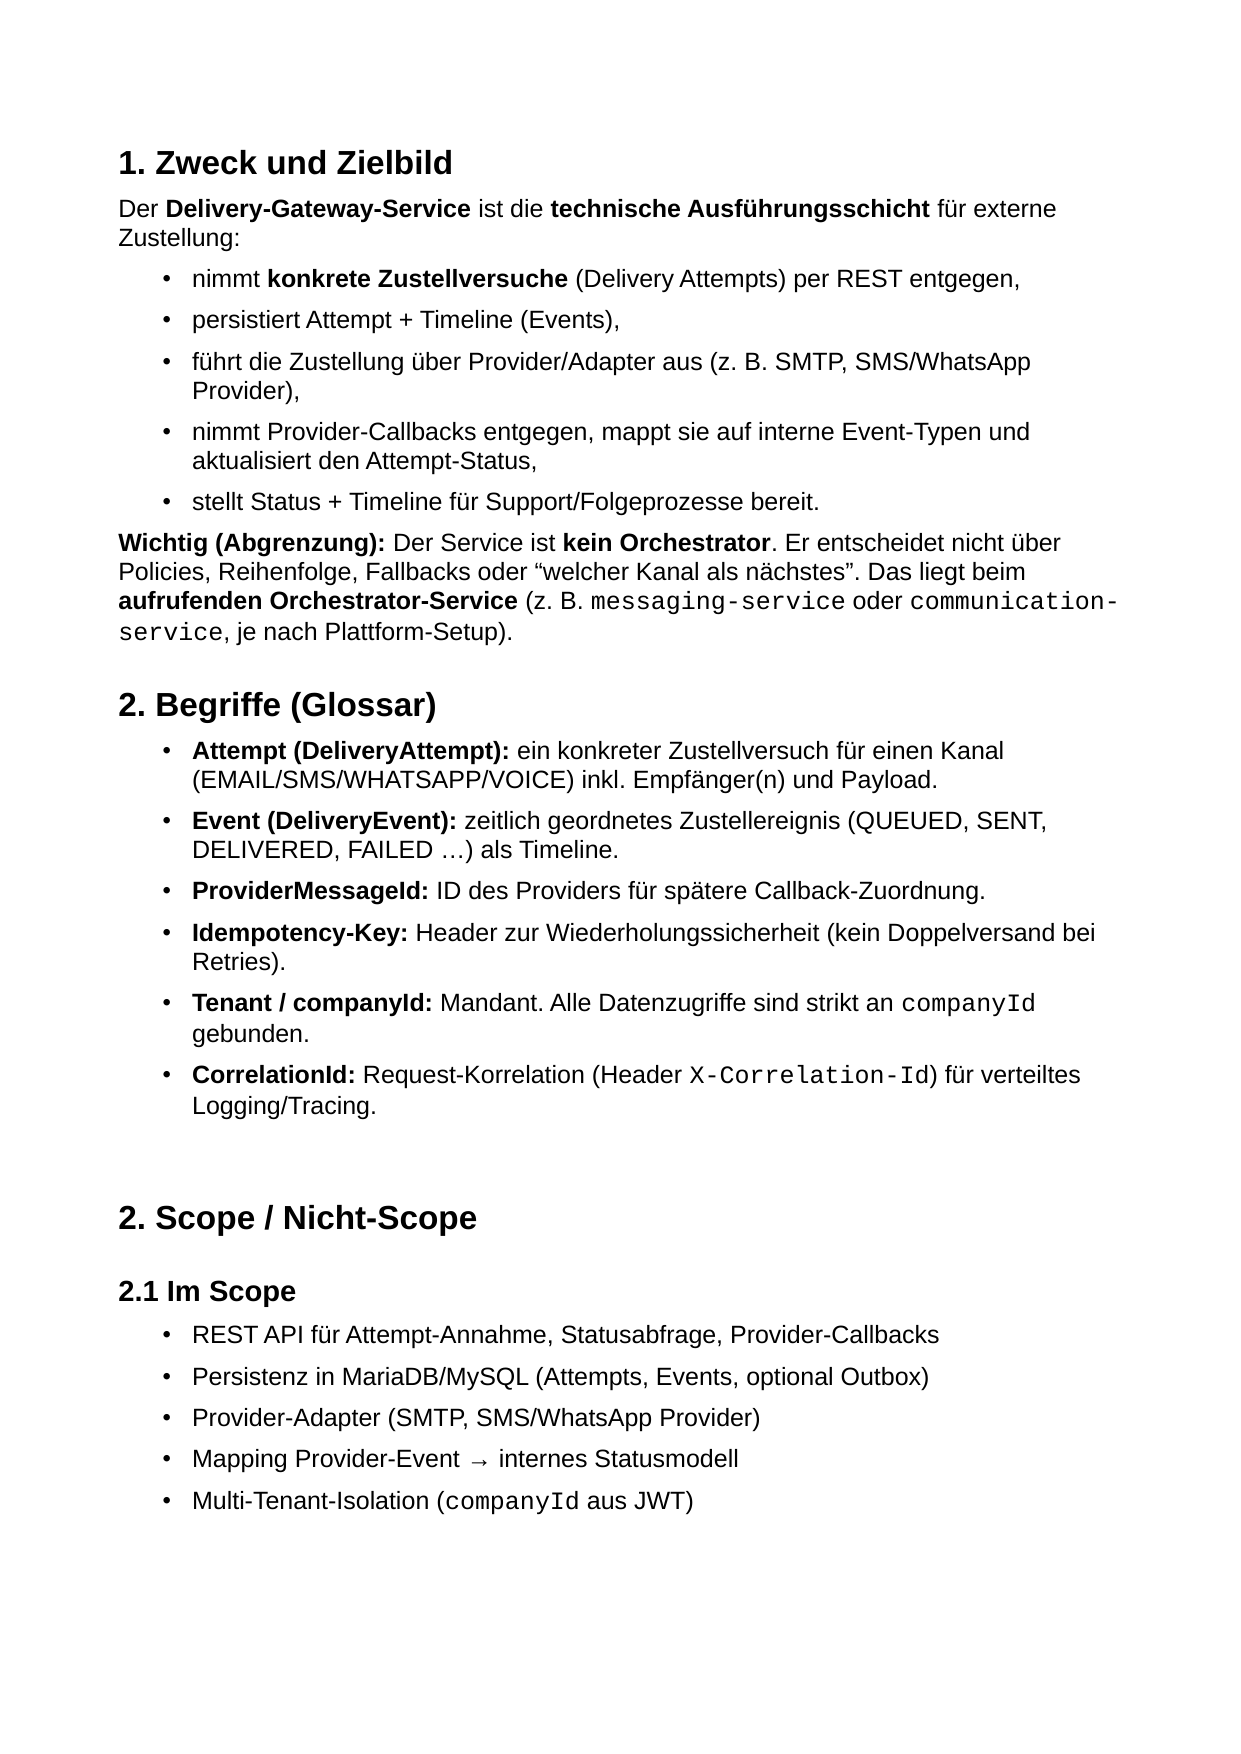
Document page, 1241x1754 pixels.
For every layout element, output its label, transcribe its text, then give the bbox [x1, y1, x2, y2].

list Event (DeliveryEvent): zeitlich geordnetes Zustellereignis (QUEUED, SENT, DELIVERED, FAILED …) als Timeline. [162, 806, 1122, 864]
list Provider-Adapter (SMTP, SMS/WhatsApp Provider) [162, 1403, 1122, 1432]
list Multi-Tenant-Isolation (companyId aus JWT) [162, 1486, 1122, 1517]
list Attempt (DeliveryAttempt): ein konkreter Zustellversuch für einen Kanal (EMAIL/SMS/WHATSAPP/VOICE) inkl. Empfänger(n) und Payload. [162, 736, 1122, 794]
list stellt Status + Timeline für Support/Folgeprozesse bereit. [162, 487, 1122, 516]
list Idempotency-Key: Header zur Wiederholungssicherheit (kein Doppelversand bei Retries). [162, 918, 1122, 975]
list Tenant / companyId: Mandant. Alle Datenzugriffe sind strikt an companyId gebunden. [162, 988, 1122, 1047]
subtitle 1. Zweck und Zielbild [118, 143, 1122, 182]
list Persistenz in MariaDB/MySQL (Attempts, Events, optional Outbox) [162, 1362, 1122, 1391]
text Der Delivery-Gateway-Service ist die technische Ausführungsschicht für externe Zustellung: [118, 194, 1122, 252]
text Wichtig (Abgrenzung): Der Service ist kein Orchestrator. Er entscheidet nicht über Policies, Reihenfolge, Fallbacks oder “welcher Kanal als nächstes”. Das liegt beim aufrufenden Orchestrator-Service (z. B. messaging-service oder communication-service, je nach Plattform-Setup). [118, 528, 1122, 648]
subtitle 2.1 Im Scope [118, 1274, 1122, 1308]
list REST API für Attempt-Annahme, Statusabfrage, Provider-Callbacks [162, 1320, 1122, 1349]
list CorrelationId: Request-Korrelation (Header X-Correlation-Id) für verteiltes Logging/Tracing. [162, 1060, 1122, 1120]
list Mapping Provider-Event → internes Statusmodell [162, 1444, 1122, 1473]
list nimmt Provider-Callbacks entgegen, mappt sie auf interne Event-Typen und aktualisiert den Attempt-Status, [162, 417, 1122, 474]
list persistiert Attempt + Timeline (Events), [162, 305, 1122, 334]
subtitle 2. Begriffe (Glossar) [118, 685, 1122, 724]
list ProviderMessageId: ID des Providers für spätere Callback-Zuordnung. [162, 876, 1122, 905]
list nimmt konkrete Zustellversuche (Delivery Attempts) per REST entgegen, [162, 264, 1122, 293]
subtitle 2. Scope / Nicht-Scope [118, 1198, 1122, 1237]
list führt die Zustellung über Provider/Adapter aus (z. B. SMTP, SMS/WhatsApp Provider), [162, 347, 1122, 404]
